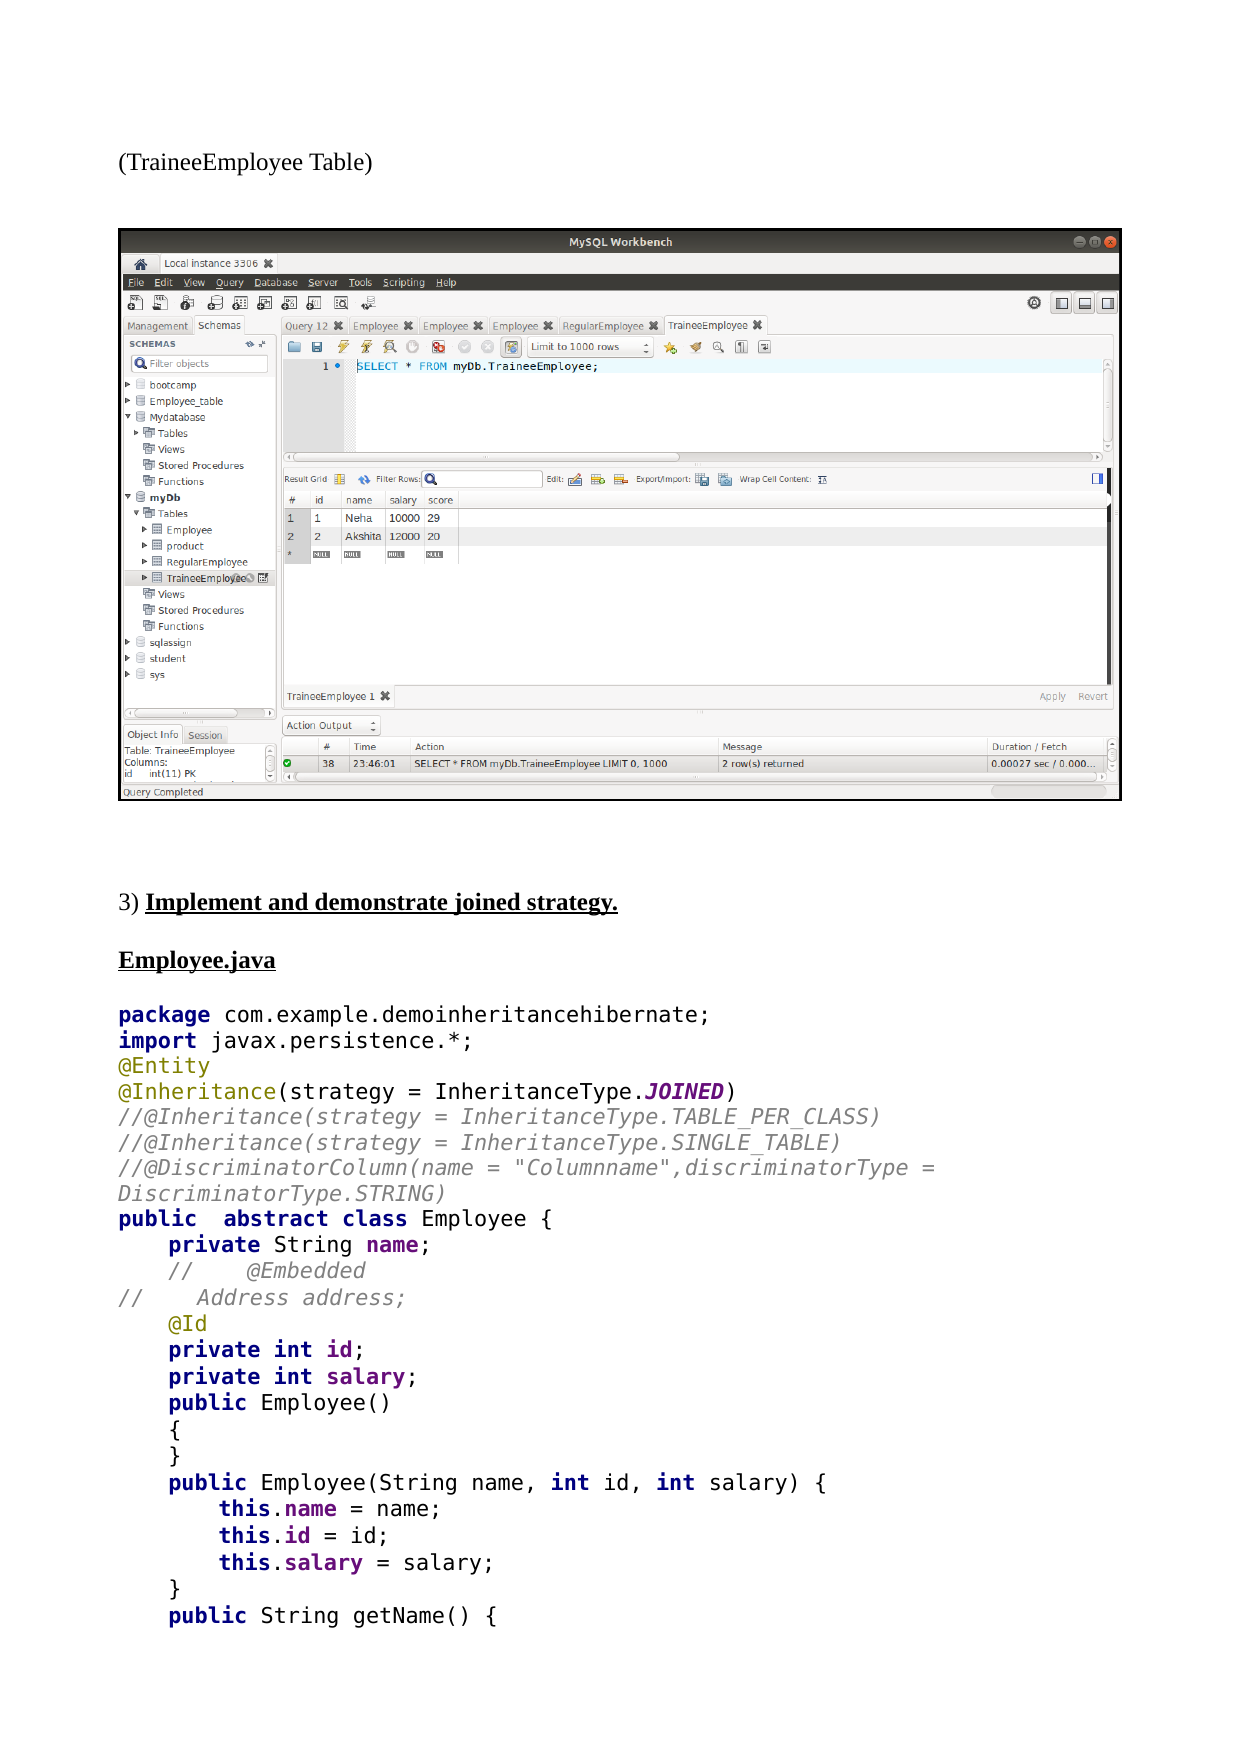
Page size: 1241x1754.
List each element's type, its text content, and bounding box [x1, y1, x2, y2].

text 3) Implement and demonstrate joined strategy. [118, 887, 1122, 916]
text private int salary; [118, 1364, 1122, 1390]
text public abstract class Employee { [118, 1206, 1122, 1232]
text { [118, 1417, 1122, 1443]
text @Inheritance(strategy = InheritanceType.JOINED) [118, 1079, 1122, 1104]
text public String getName() { [118, 1603, 1122, 1629]
text public Employee(String name, int id, int salary) { [118, 1470, 1122, 1497]
text @Id [118, 1311, 1122, 1337]
text this.name = name; [118, 1497, 1122, 1523]
text private String name; [118, 1232, 1122, 1258]
text //@Inheritance(strategy = InheritanceType.TABLE_PER_CLASS) [118, 1104, 1122, 1130]
text } [118, 1443, 1122, 1470]
text this.id = id; [118, 1523, 1122, 1550]
text Employee.java [118, 945, 1122, 973]
text //@DiscriminatorColumn(name = "Columnname",discriminatorType = DiscriminatorType.STRING) [118, 1155, 1122, 1206]
text (TraineeEmployee Table) [118, 147, 1122, 176]
text package com.example.demoinheritancehibernate; [118, 1002, 1122, 1028]
picture [121, 231, 1120, 799]
text @Entity [118, 1053, 1122, 1079]
text // Address address; [118, 1285, 1122, 1311]
text } [118, 1576, 1122, 1603]
text //@Inheritance(strategy = InheritanceType.SINGLE_TABLE) [118, 1130, 1122, 1155]
text public Employee() [118, 1390, 1122, 1417]
text this.salary = salary; [118, 1550, 1122, 1576]
text private int id; [118, 1337, 1122, 1364]
text import javax.persistence.*; [118, 1028, 1122, 1053]
text // @Embedded [118, 1258, 1122, 1285]
